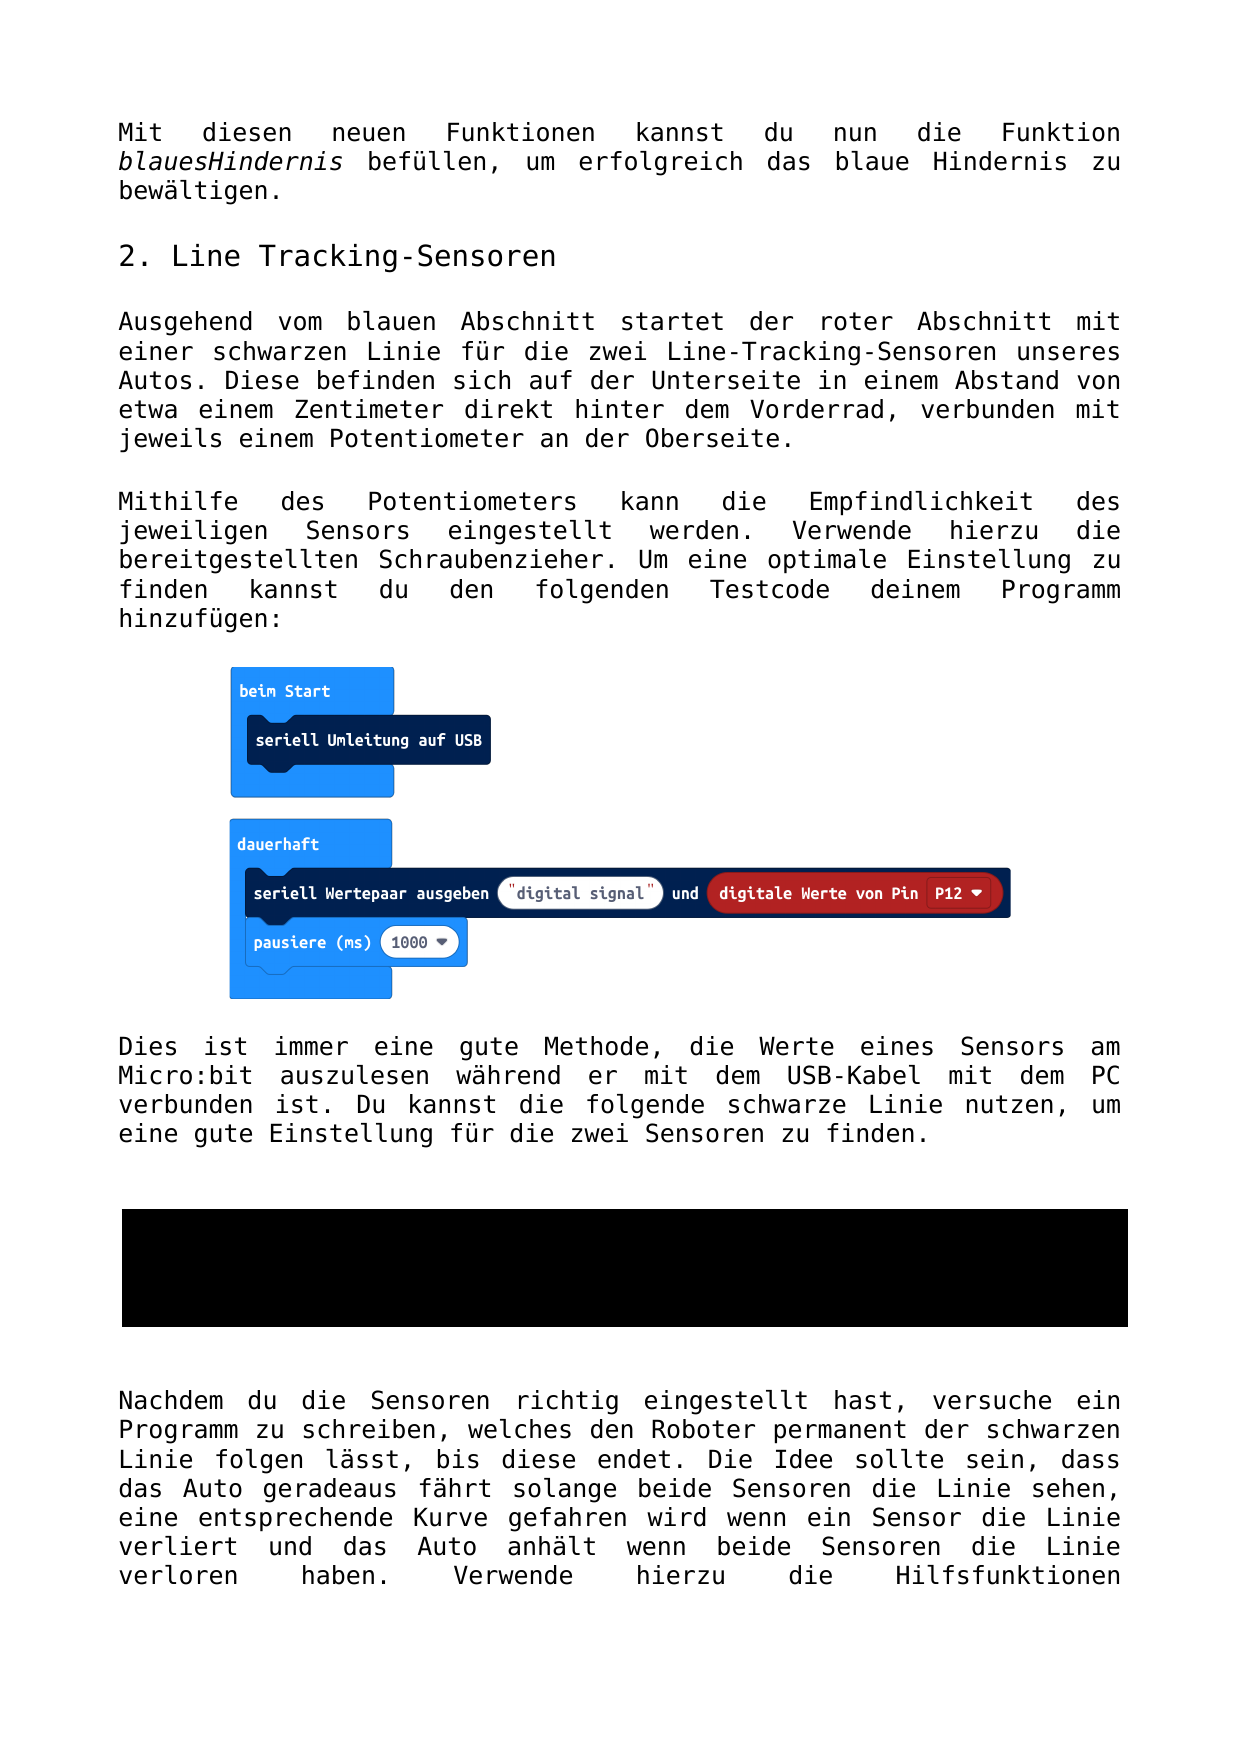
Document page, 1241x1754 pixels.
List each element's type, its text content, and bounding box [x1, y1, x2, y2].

text 2. Line Tracking-Sensoren [118, 239, 1122, 273]
text Nachdem du die Sensoren richtig eingestellt hast, versuche ein Programm zu schreiben, welches den Roboter permanent der schwarzen Linie folgen lässt, bis diese endet. Die Idee sollte sein, dass das Auto geradeaus fährt solange beide Sensoren die Linie sehen, eine entsprechende Kurve gefahren wird wenn ein Sensor die Linie verliert und das Auto anhält wenn beide Sensoren die Linie verloren haben. Verwende hierzu die Hilfsfunktionen [118, 1386, 1122, 1591]
text Mithilfe des Potentiometers kann die Empfindlichkeit des jeweiligen Sensors eingestellt werden. Verwende hierzu die bereitgestellten Schraubenzieher. Um eine optimale Einstellung zu finden kannst du den folgenden Testcode deinem Programm hinzufügen: [118, 487, 1122, 633]
text Dies ist immer eine gute Methode, die Werte eines Sensors am Micro:bit auszulesen während er mit dem USB-Kabel mit dem PC verbunden ist. Du kannst die folgende schwarze Linie nutzen, um eine gute Einstellung für die zwei Sensoren zu finden. [118, 1032, 1122, 1149]
text Ausgehend vom blauen Abschnitt startet der roter Abschnitt mit einer schwarzen Linie für die zwei Line-Tracking-Sensoren unseres Autos. Diese befinden sich auf der Unterseite in einem Abstand von etwa einem Zentimeter direkt hinter dem Vorderrad, verbunden mit jeweils einem Potentiometer an der Oberseite. [118, 307, 1122, 453]
text Mit diesen neuen Funktionen kannst du nun die Funktion blauesHindernis befüllen, um erfolgreich das blaue Hindernis zu bewältigen. [118, 118, 1122, 206]
picture [229, 667, 1011, 999]
